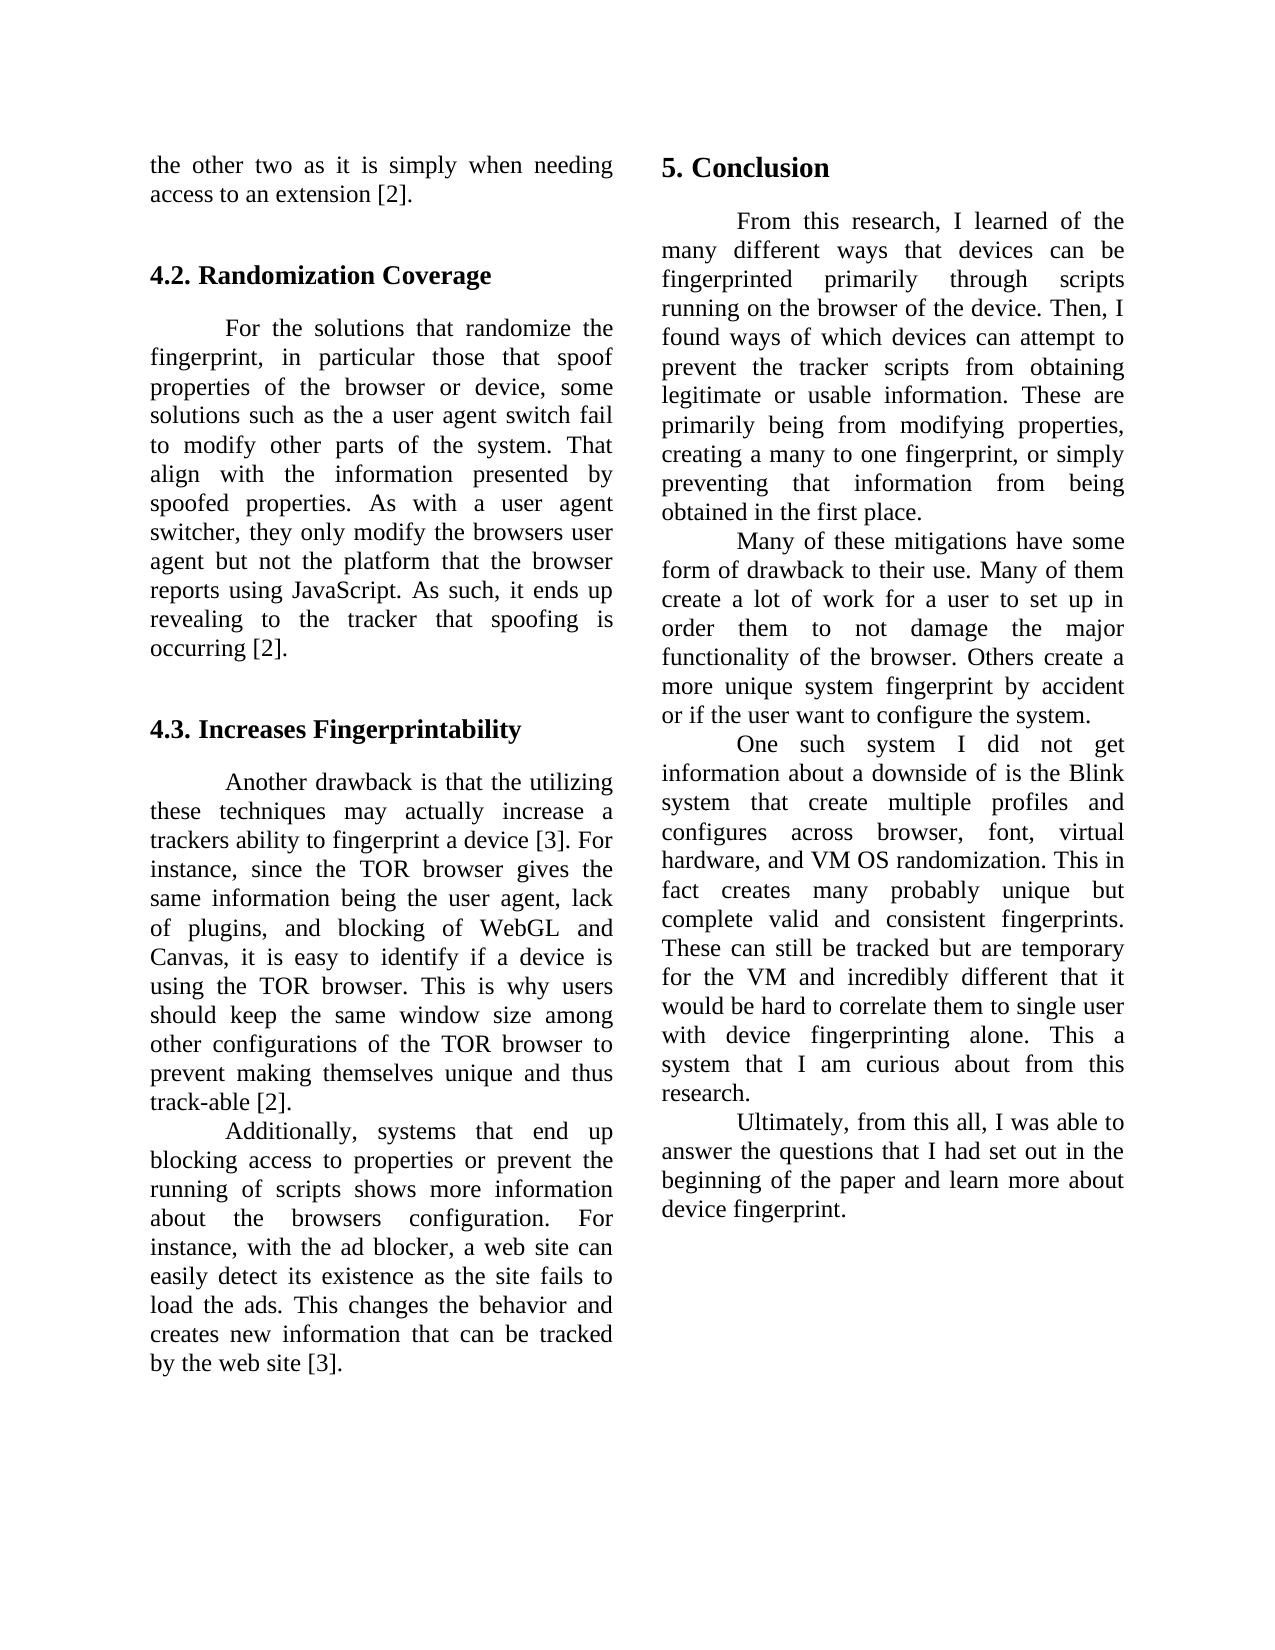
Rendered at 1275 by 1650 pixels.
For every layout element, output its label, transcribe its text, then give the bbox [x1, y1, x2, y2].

text Ultimately, from this all, I was able to answer the questions that I had set out in the beginning of the paper and learn more about device fingerprint. [661, 1107, 1125, 1223]
text Additionally, systems that end up blocking access to properties or prevent the running of scripts shows more information about the browsers configuration. For instance, with the ad blocker, a web site can easily detect its existence as the site fails to load the ads. This changes the behavior and creates new information that can be tracked by the web site [3]. [150, 1116, 613, 1377]
text From this research, I learned of the many different ways that devices can be fingerprinted primarily through scripts running on the browser of the device. Then, I found ways of which devices can attempt to prevent the tracker scripts from obtaining legitimate or usable information. These are primarily being from modifying properties, creating a many to one fingerprint, or simply preventing that information from being obtained in the first place. [661, 206, 1125, 526]
subtitle Conclusion [661, 150, 1125, 183]
text One such system I did not get information about a downside of is the Blink system that create multiple profiles and configures across browser, font, virtual hardware, and VM OS randomization. This in fact creates many probably unique but complete valid and consistent fingerprints. These can still be tracked but are temporary for the VM and incredibly different that it would be hard to correlate them to single user with device fingerprinting alone. This a system that I am curious about from this research. [661, 729, 1125, 1107]
text For the solutions that randomize the fingerprint, in particular those that spoof properties of the browser or device, some solutions such as the a user agent switch fail to modify other parts of the system. That align with the information presented by spoofed properties. As with a user agent switcher, they only modify the browsers user agent but not the platform that the browser reports using JavaScript. As such, it ends up revealing to the tracker that spoofing is occurring [2]. [150, 313, 613, 662]
subtitle Randomization Coverage [150, 260, 613, 291]
text Another drawback is that the utilizing these techniques may actually increase a trackers ability to fingerprint a device [3]. For instance, since the TOR browser gives the same information being the user agent, lack of plugins, and blocking of WebGL and Canvas, it is easy to identify if a device is using the TOR browser. This is why users should keep the same window size among other configurations of the TOR browser to prevent making themselves unique and thus track-able [2]. [150, 767, 613, 1116]
text Many of these mitigations have some form of drawback to their use. Many of them create a lot of work for a user to set up in order them to not damage the major functionality of the browser. Others create a more unique system fingerprint by accident or if the user want to configure the system. [661, 526, 1125, 729]
subtitle Increases Fingerprintability [150, 713, 613, 744]
text the other two as it is simply when needing access to an extension [2]. [150, 150, 613, 208]
